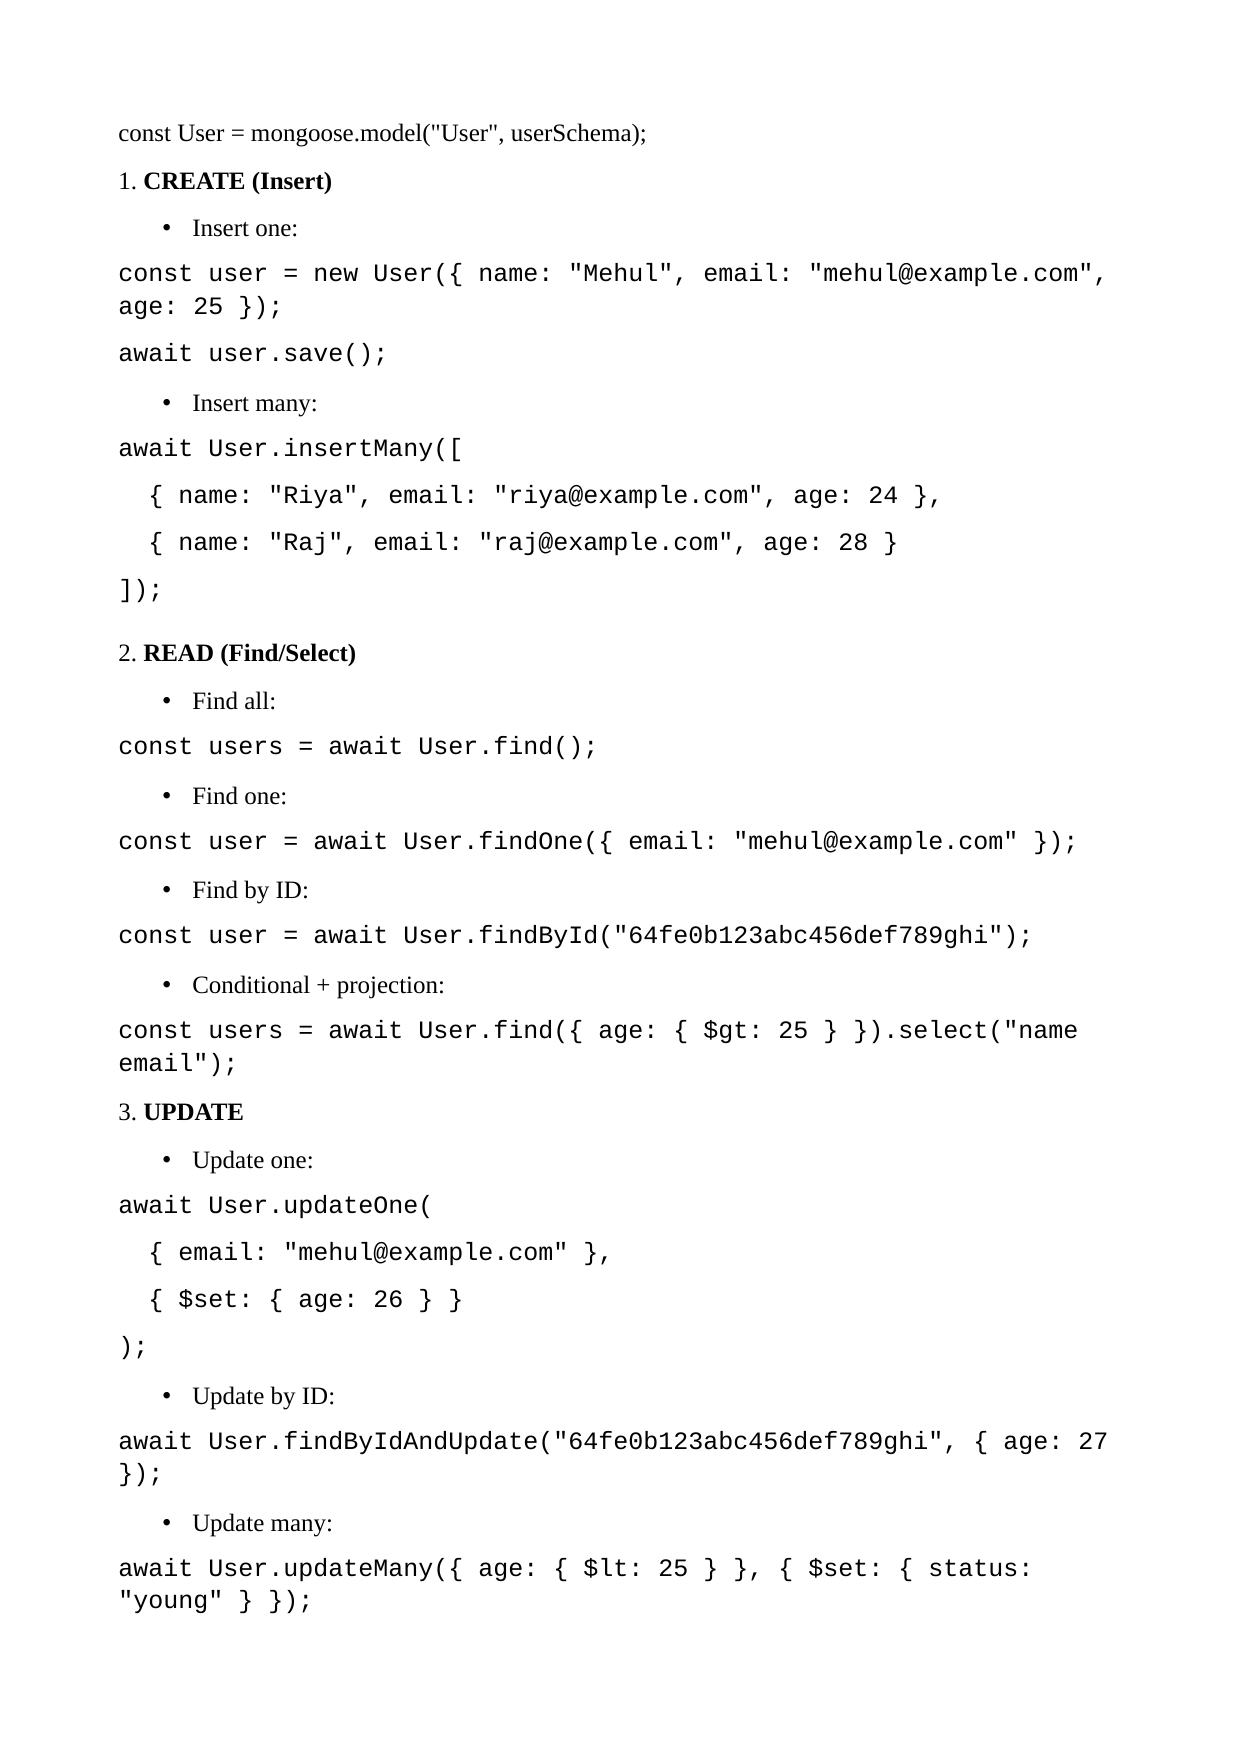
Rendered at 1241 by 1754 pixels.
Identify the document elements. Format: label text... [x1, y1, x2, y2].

text await User.findByIdAndUpdate("64fe0b123abc456def789ghi", { age: 27 }); [118, 1428, 1122, 1489]
list Find by ID: [162, 875, 1122, 904]
list Find one: [162, 781, 1122, 809]
text const users = await User.find({ age: { $gt: 25 } }).select("name email"); [118, 1018, 1122, 1078]
text { name: "Riya", email: "riya@example.com", age: 24 }, [118, 482, 1122, 511]
text { name: "Raj", email: "raj@example.com", age: 28 } [118, 529, 1122, 558]
text await User.updateOne( [118, 1192, 1122, 1221]
text ]); [118, 576, 1122, 605]
text const user = await User.findById("64fe0b123abc456def789ghi"); [118, 923, 1122, 951]
text const users = await User.find(); [118, 734, 1122, 762]
text { email: "mehul@example.com" }, [118, 1239, 1122, 1268]
list Insert one: [162, 213, 1122, 242]
text const user = new User({ name: "Mehul", email: "mehul@example.com", age: 25 }); [118, 261, 1122, 322]
list Find all: [162, 686, 1122, 715]
list Insert many: [162, 388, 1122, 416]
text { $set: { age: 26 } } [118, 1287, 1122, 1315]
list Conditional + projection: [162, 970, 1122, 999]
text 1. CREATE (Insert) [118, 166, 1122, 194]
text 3. UPDATE [118, 1097, 1122, 1126]
text const User = mongoose.model("User", userSchema); [118, 118, 1122, 147]
text 2. READ (Find/Select) [118, 638, 1122, 667]
list Update by ID: [162, 1381, 1122, 1409]
text await User.updateMany({ age: { $lt: 25 } }, { $set: { status: "young" } }); [118, 1556, 1122, 1616]
list Update one: [162, 1145, 1122, 1174]
text ); [118, 1334, 1122, 1362]
text await User.insertMany([ [118, 435, 1122, 463]
text const user = await User.findOne({ email: "mehul@example.com" }); [118, 828, 1122, 857]
text await user.save(); [118, 341, 1122, 369]
list Update many: [162, 1508, 1122, 1537]
